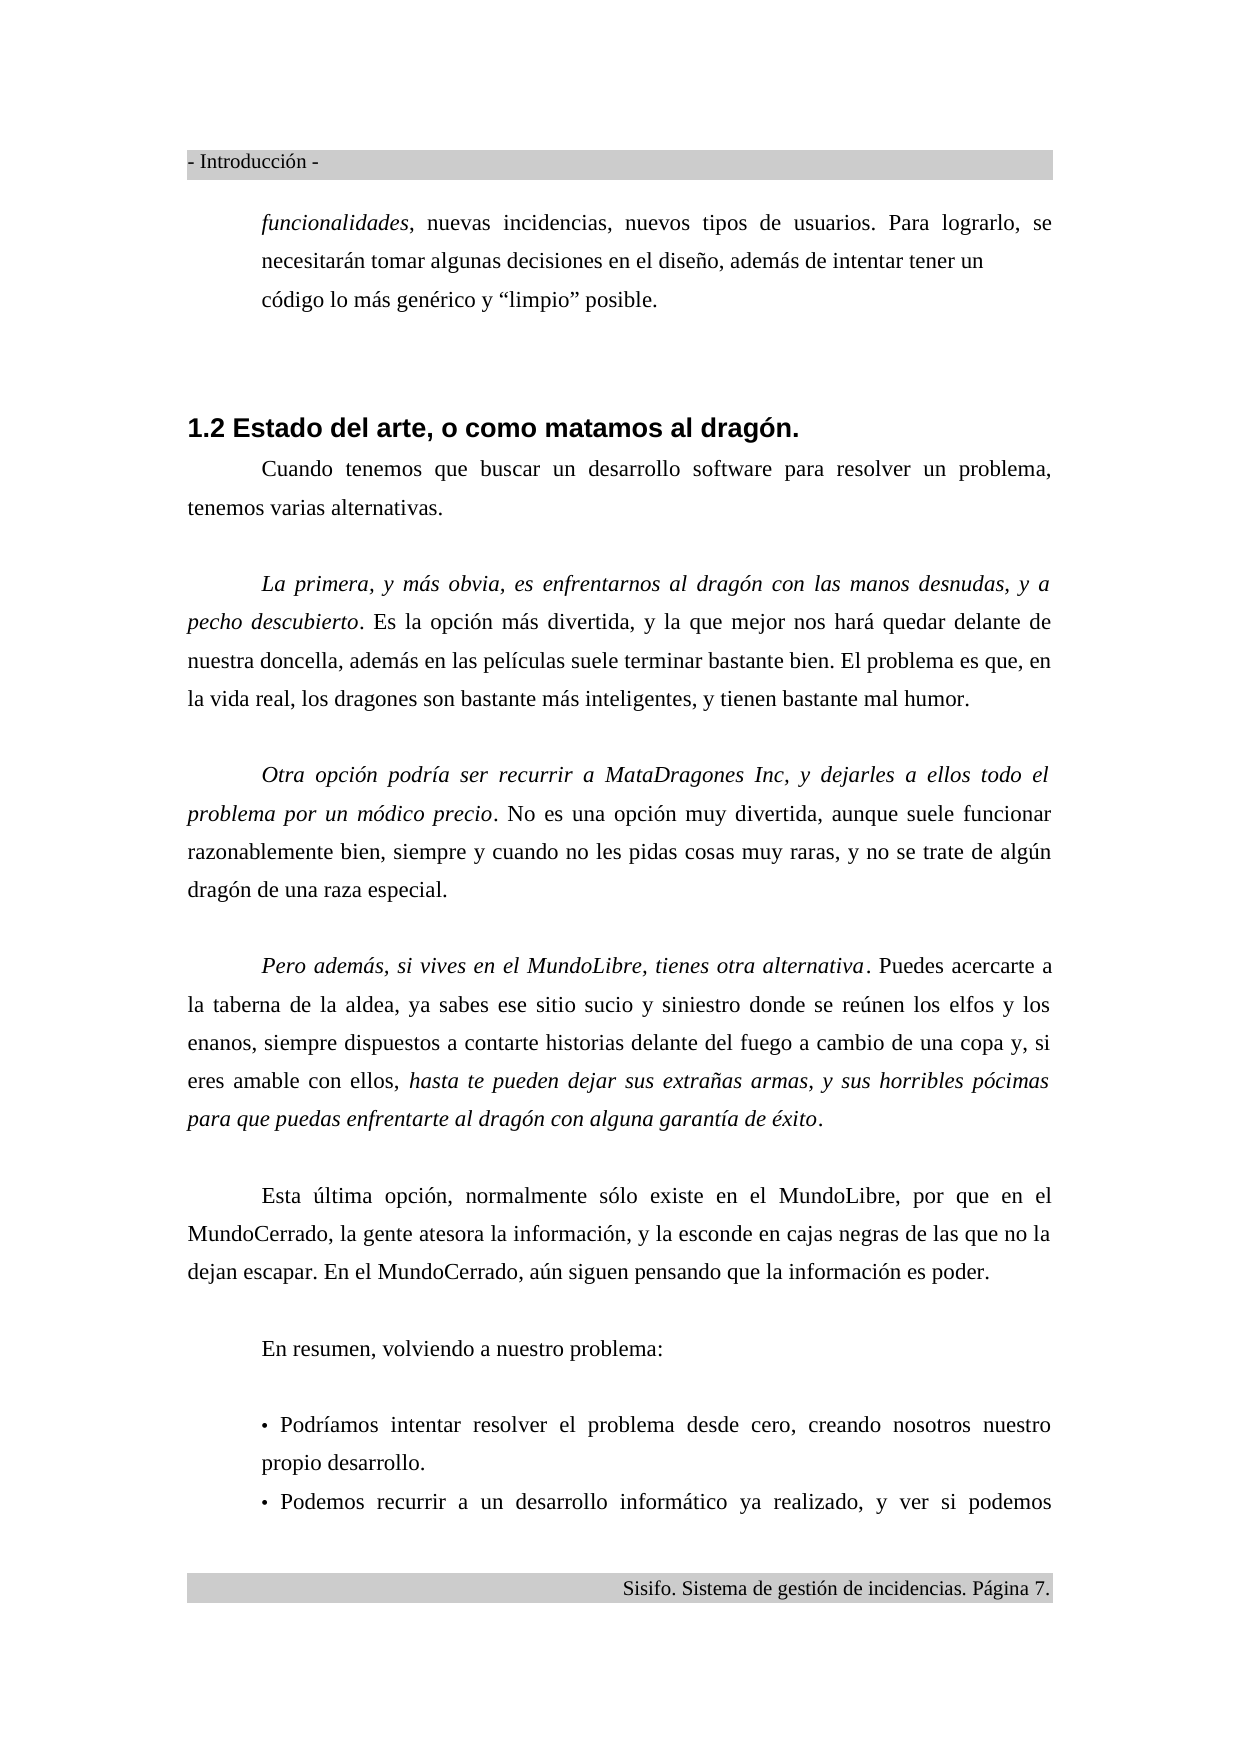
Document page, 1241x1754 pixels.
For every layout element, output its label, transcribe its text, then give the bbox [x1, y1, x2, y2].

subtitle 1.2 Estado del arte, o como matamos al dragón. [187, 413, 1053, 444]
subtitle Esta última opción, normalmente sólo existe en el MundoLibre, por que en el MundoCerrado, la gente atesora la información, y la esconde en cajas negras de las que no la dejan escapar. En el MundoCerrado, aún siguen pensando que la información es poder. [187, 1183, 1053, 1285]
subtitle La primera, y más obvia, es enfrentarnos al dragón con las manos desnudas, y a pecho descubierto. Es la opción más divertida, y la que mejor nos hará quedar delante de nuestra doncella, además en las películas suele terminar bastante bien. El problema es que, en la vida real, los dragones son bastante más inteligentes, y tienen bastante mal humor. [187, 571, 1053, 711]
subtitle Podemos recurrir a un desarrollo informático ya realizado, y ver si podemos [261, 1488, 1053, 1514]
subtitle Cuando tenemos que buscar un desarrollo software para resolver un problema, tenemos varias alternativas. [187, 456, 1053, 520]
subtitle Otra opción podría ser recurrir a MataDragones Inc, y dejarles a ellos todo el problema por un módico precio. No es una opción muy divertida, aunque suele funcionar razonablemente bien, siempre y cuando no les pidas cosas muy raras, y no se trate de algún dragón de una raza especial. [187, 762, 1053, 902]
subtitle En resumen, volviendo a nuestro problema: [187, 1336, 1053, 1361]
subtitle funcionalidades, nuevas incidencias, nuevos tipos de usuarios. Para lograrlo, se necesitarán tomar algunas decisiones en el diseño, además de intentar tener un [261, 210, 1053, 274]
subtitle Podríamos intentar resolver el problema desde cero, creando nosotros nuestro propio desarrollo. [261, 1412, 1053, 1476]
subtitle código lo más genérico y “limpio” posible. [261, 286, 1053, 312]
subtitle Pero además, si vives en el MundoLibre, tienes otra alternativa. Puedes acercarte a la taberna de la aldea, ya sabes ese sitio sucio y siniestro donde se reúnen los elfos y los enanos, siempre dispuestos a contarte historias delante del fuego a cambio de una copa y, si eres amable con ellos, hasta te pueden dejar sus extrañas armas, y sus horribles pócimas para que puedas enfrentarte al dragón con alguna garantía de éxito. [187, 953, 1053, 1132]
